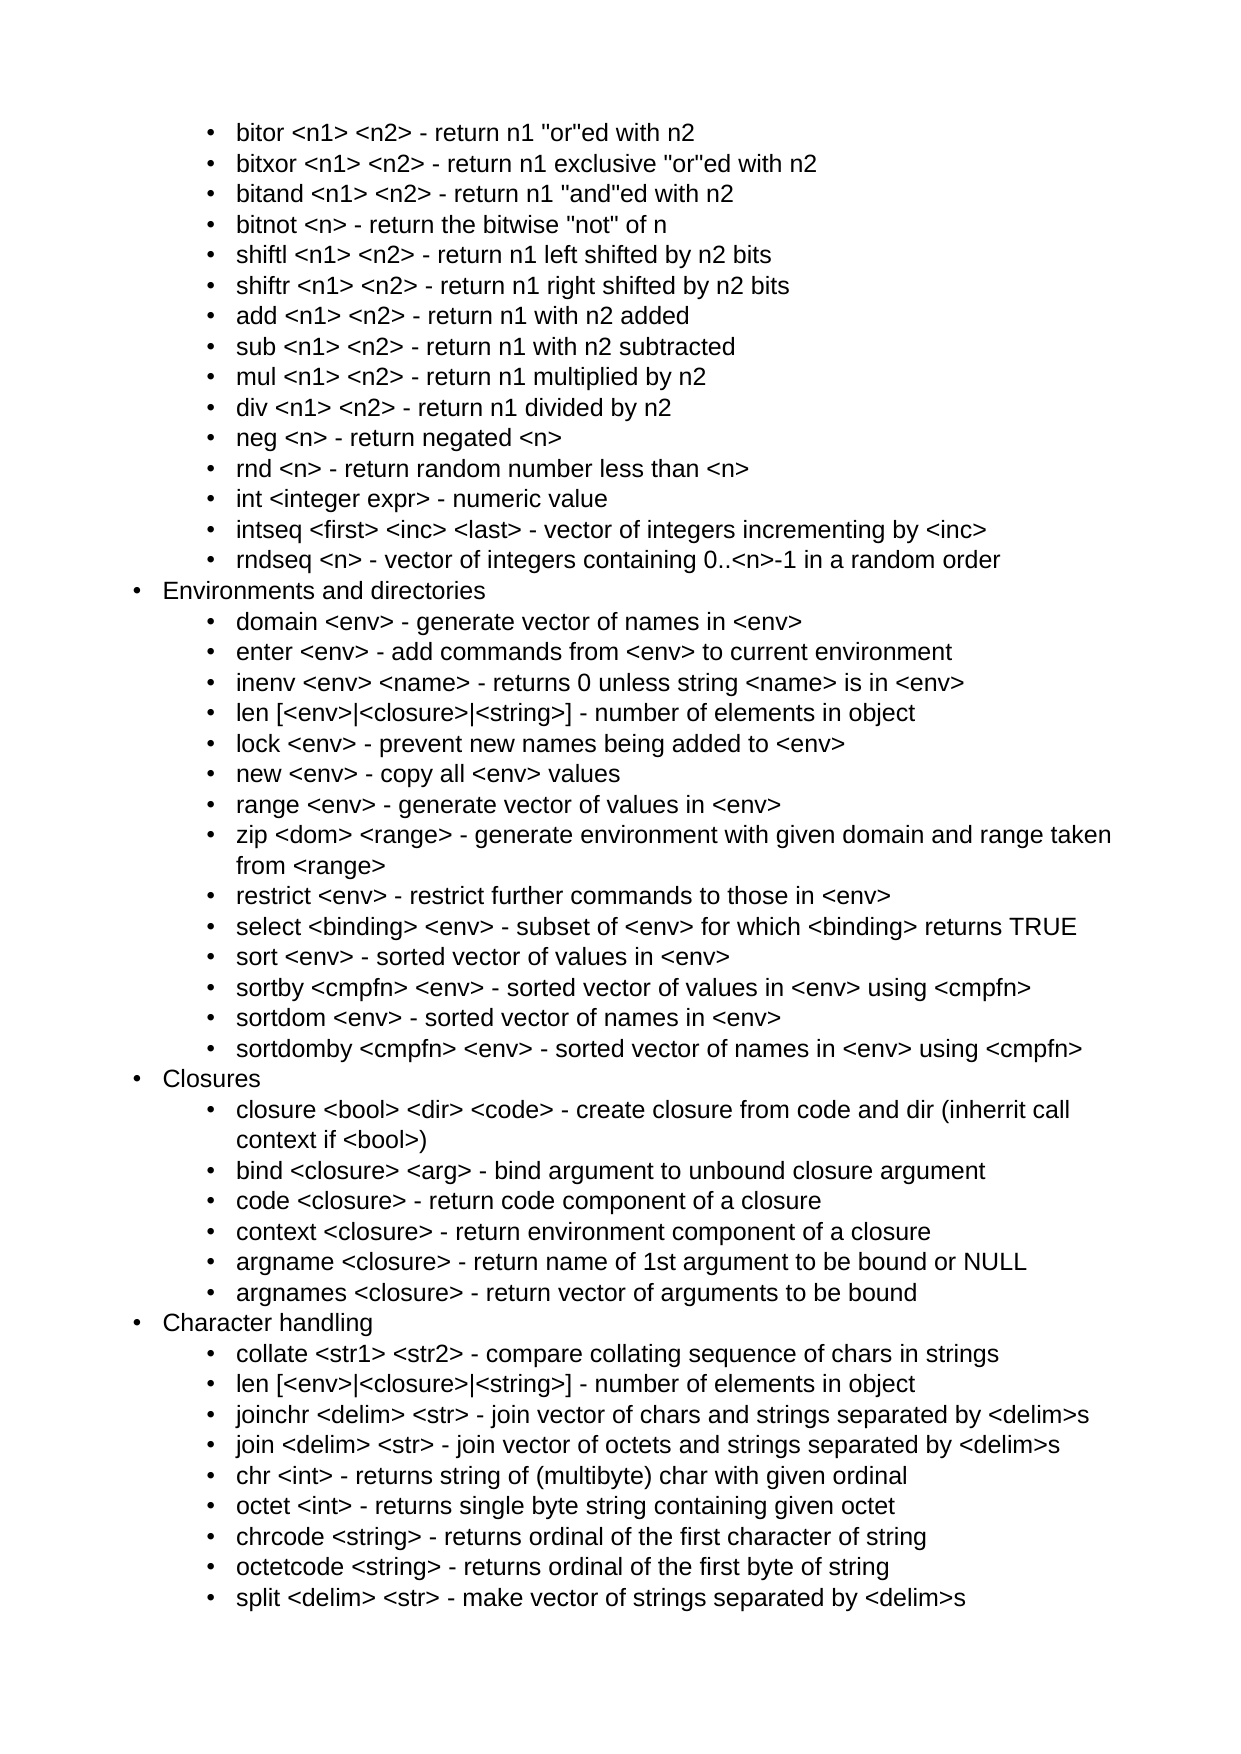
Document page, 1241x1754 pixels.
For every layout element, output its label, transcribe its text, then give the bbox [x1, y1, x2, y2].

list select <binding> <env> - subset of <env> for which <binding> returns TRUE [206, 912, 1145, 940]
list chrcode <string> - returns ordinal of the first character of string [206, 1522, 1145, 1551]
list add <n1> <n2> - return n1 with n2 added [206, 301, 1145, 330]
list mul <n1> <n2> - return n1 multiplied by n2 [206, 362, 1145, 391]
list domain <env> - generate vector of names in <env> [206, 606, 1145, 635]
list enter <env> - add commands from <env> to current environment [206, 637, 1145, 666]
list new <env> - copy all <env> values [206, 759, 1145, 788]
list zip <dom> <range> - generate environment with given domain and range taken from <range> [206, 820, 1145, 879]
list range <env> - generate vector of values in <env> [206, 789, 1145, 818]
list len [<env>|<closure>|<string>] - number of elements in object [206, 698, 1145, 727]
list argname <closure> - return name of 1st argument to be bound or NULL [206, 1247, 1145, 1276]
list context <closure> - return environment component of a closure [206, 1217, 1145, 1246]
list collate <str1> <str2> - compare collating sequence of chars in strings [206, 1339, 1145, 1368]
list sort <env> - sorted vector of values in <env> [206, 942, 1145, 971]
list chr <int> - returns string of (multibyte) char with given ordinal [206, 1461, 1145, 1490]
list sortby <cmpfn> <env> - sorted vector of values in <env> using <cmpfn> [206, 973, 1145, 1001]
list Environments and directories [133, 576, 1145, 605]
list octet <int> - returns single byte string containing given octet [206, 1491, 1145, 1520]
list sub <n1> <n2> - return n1 with n2 subtracted [206, 332, 1145, 361]
list bitand <n1> <n2> - return n1 "and"ed with n2 [206, 179, 1145, 208]
list octetcode <string> - returns ordinal of the first byte of string [206, 1552, 1145, 1581]
list bitor <n1> <n2> - return n1 "or"ed with n2 [206, 118, 1145, 147]
list intseq <first> <inc> <last> - vector of integers incrementing by <inc> [206, 515, 1145, 544]
list sortdom <env> - sorted vector of names in <env> [206, 1003, 1145, 1032]
list split <delim> <str> - make vector of strings separated by <delim>s [206, 1583, 1145, 1612]
list restrict <env> - restrict further commands to those in <env> [206, 881, 1145, 910]
list int <integer expr> - numeric value [206, 484, 1145, 513]
list Character handling [133, 1308, 1145, 1337]
list shiftr <n1> <n2> - return n1 right shifted by n2 bits [206, 271, 1145, 299]
list joinchr <delim> <str> - join vector of chars and strings separated by <delim>s [206, 1400, 1145, 1429]
list len [<env>|<closure>|<string>] - number of elements in object [206, 1369, 1145, 1398]
list argnames <closure> - return vector of arguments to be bound [206, 1278, 1145, 1307]
list sortdomby <cmpfn> <env> - sorted vector of names in <env> using <cmpfn> [206, 1034, 1145, 1062]
list code <closure> - return code component of a closure [206, 1186, 1145, 1215]
list inenv <env> <name> - returns 0 unless string <name> is in <env> [206, 667, 1145, 696]
list bitnot <n> - return the bitwise "not" of n [206, 210, 1145, 238]
list Closures [133, 1064, 1145, 1093]
list rndseq <n> - vector of integers containing 0..<n>-1 in a random order [206, 545, 1145, 574]
list shiftl <n1> <n2> - return n1 left shifted by n2 bits [206, 240, 1145, 269]
list bind <closure> <arg> - bind argument to unbound closure argument [206, 1156, 1145, 1184]
list rnd <n> - return random number less than <n> [206, 454, 1145, 483]
list closure <bool> <dir> <code> - create closure from code and dir (inherrit call context if <bool>) [206, 1095, 1145, 1154]
list bitxor <n1> <n2> - return n1 exclusive "or"ed with n2 [206, 149, 1145, 177]
list lock <env> - prevent new names being added to <env> [206, 728, 1145, 757]
list join <delim> <str> - join vector of octets and strings separated by <delim>s [206, 1430, 1145, 1459]
list neg <n> - return negated <n> [206, 423, 1145, 452]
list div <n1> <n2> - return n1 divided by n2 [206, 393, 1145, 422]
